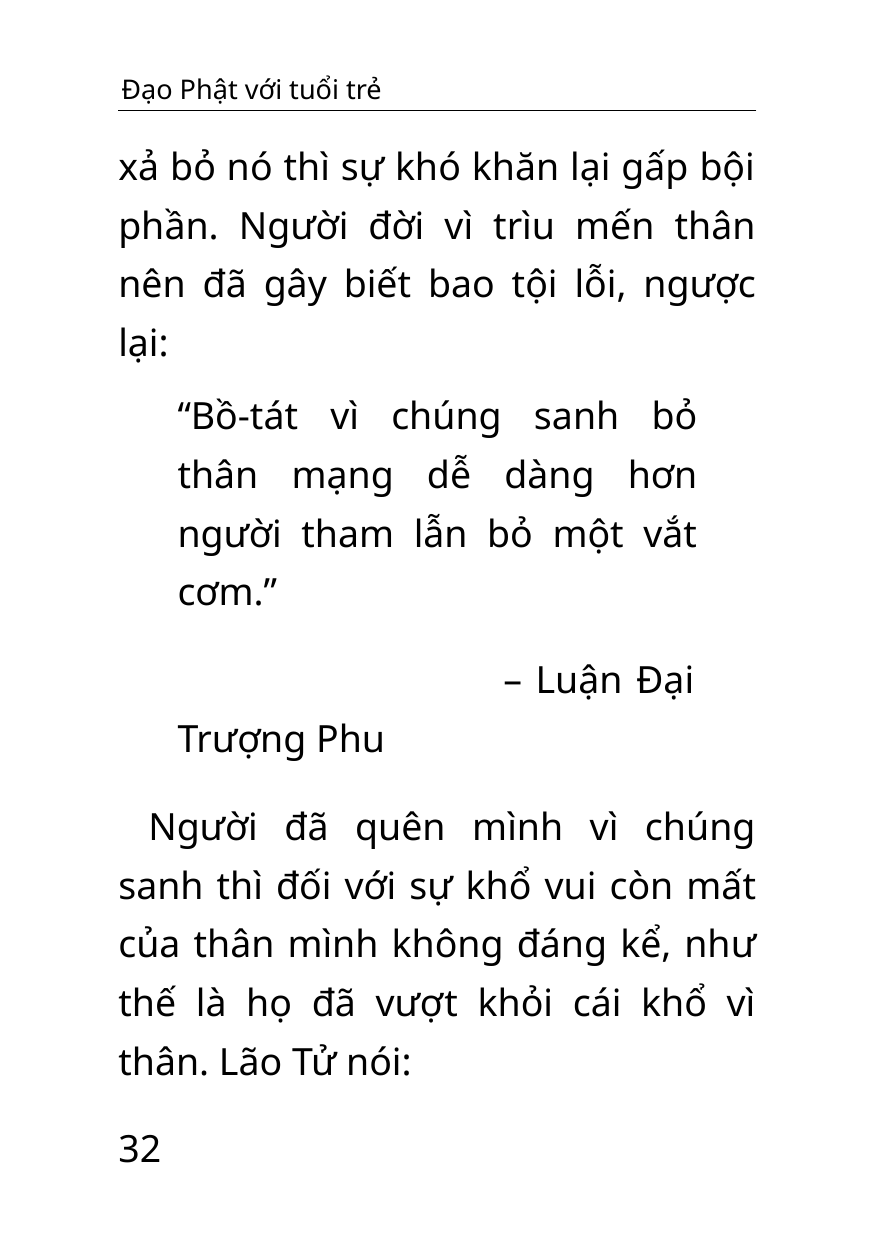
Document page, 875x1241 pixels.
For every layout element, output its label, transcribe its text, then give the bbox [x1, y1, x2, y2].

text xả bỏ nó thì sự khó khăn lại gấp bội phần. Người đời vì trìu mến thân nên đã gây biết bao tội lỗi, ngược lại: [118, 141, 756, 367]
text Người đã quên mình vì chúng sanh thì đối với sự khổ vui còn mất của thân mình không đáng kể, như thế là họ đã vượt khỏi cái khổ vì thân. Lão Tử nói: [118, 801, 756, 1086]
text – Luận Ðại Trượng Phu [177, 654, 697, 763]
text “Bồ-tát vì chúng sanh bỏ thân mạng dễ dàng hơn người tham lẫn bỏ một vắt cơm.” [177, 390, 697, 617]
